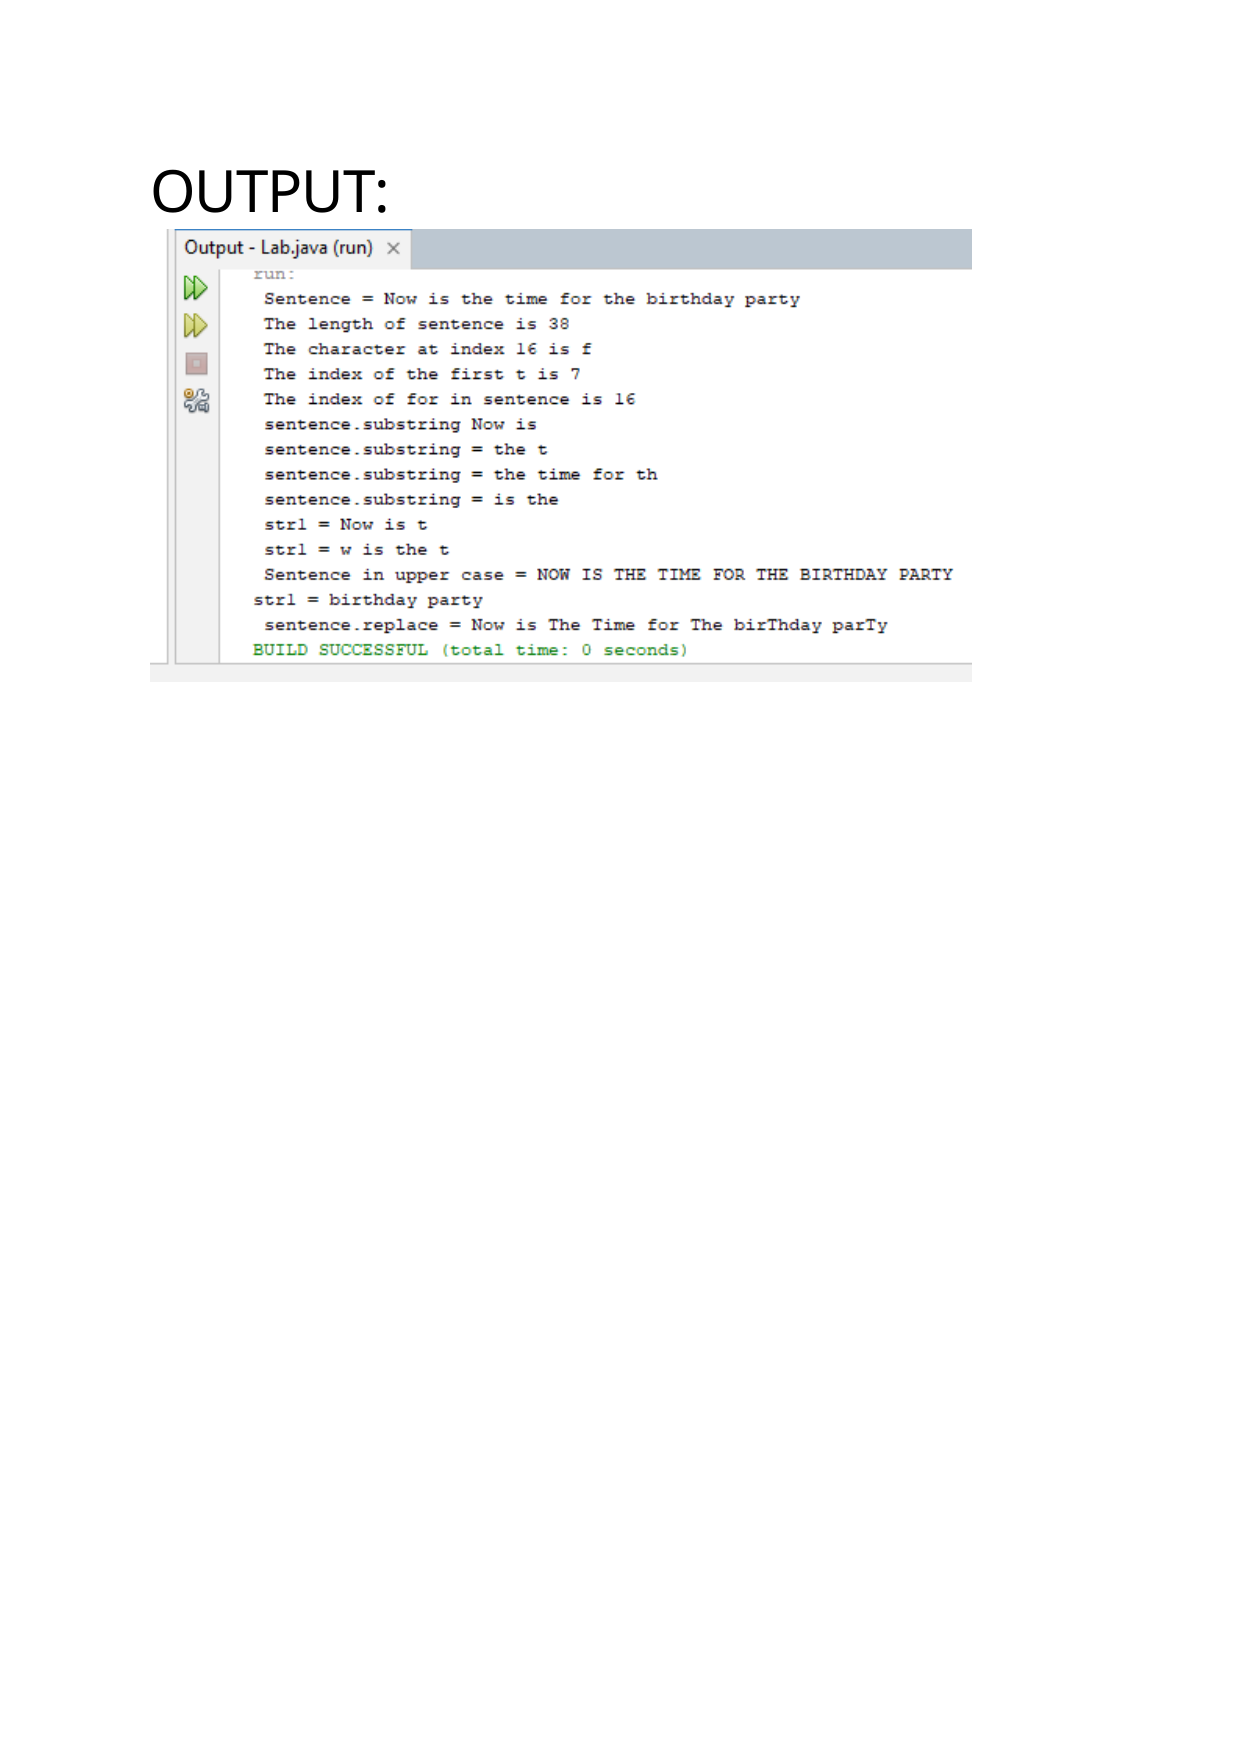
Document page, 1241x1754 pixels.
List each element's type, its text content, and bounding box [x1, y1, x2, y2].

title OUTPUT: [150, 150, 1090, 229]
